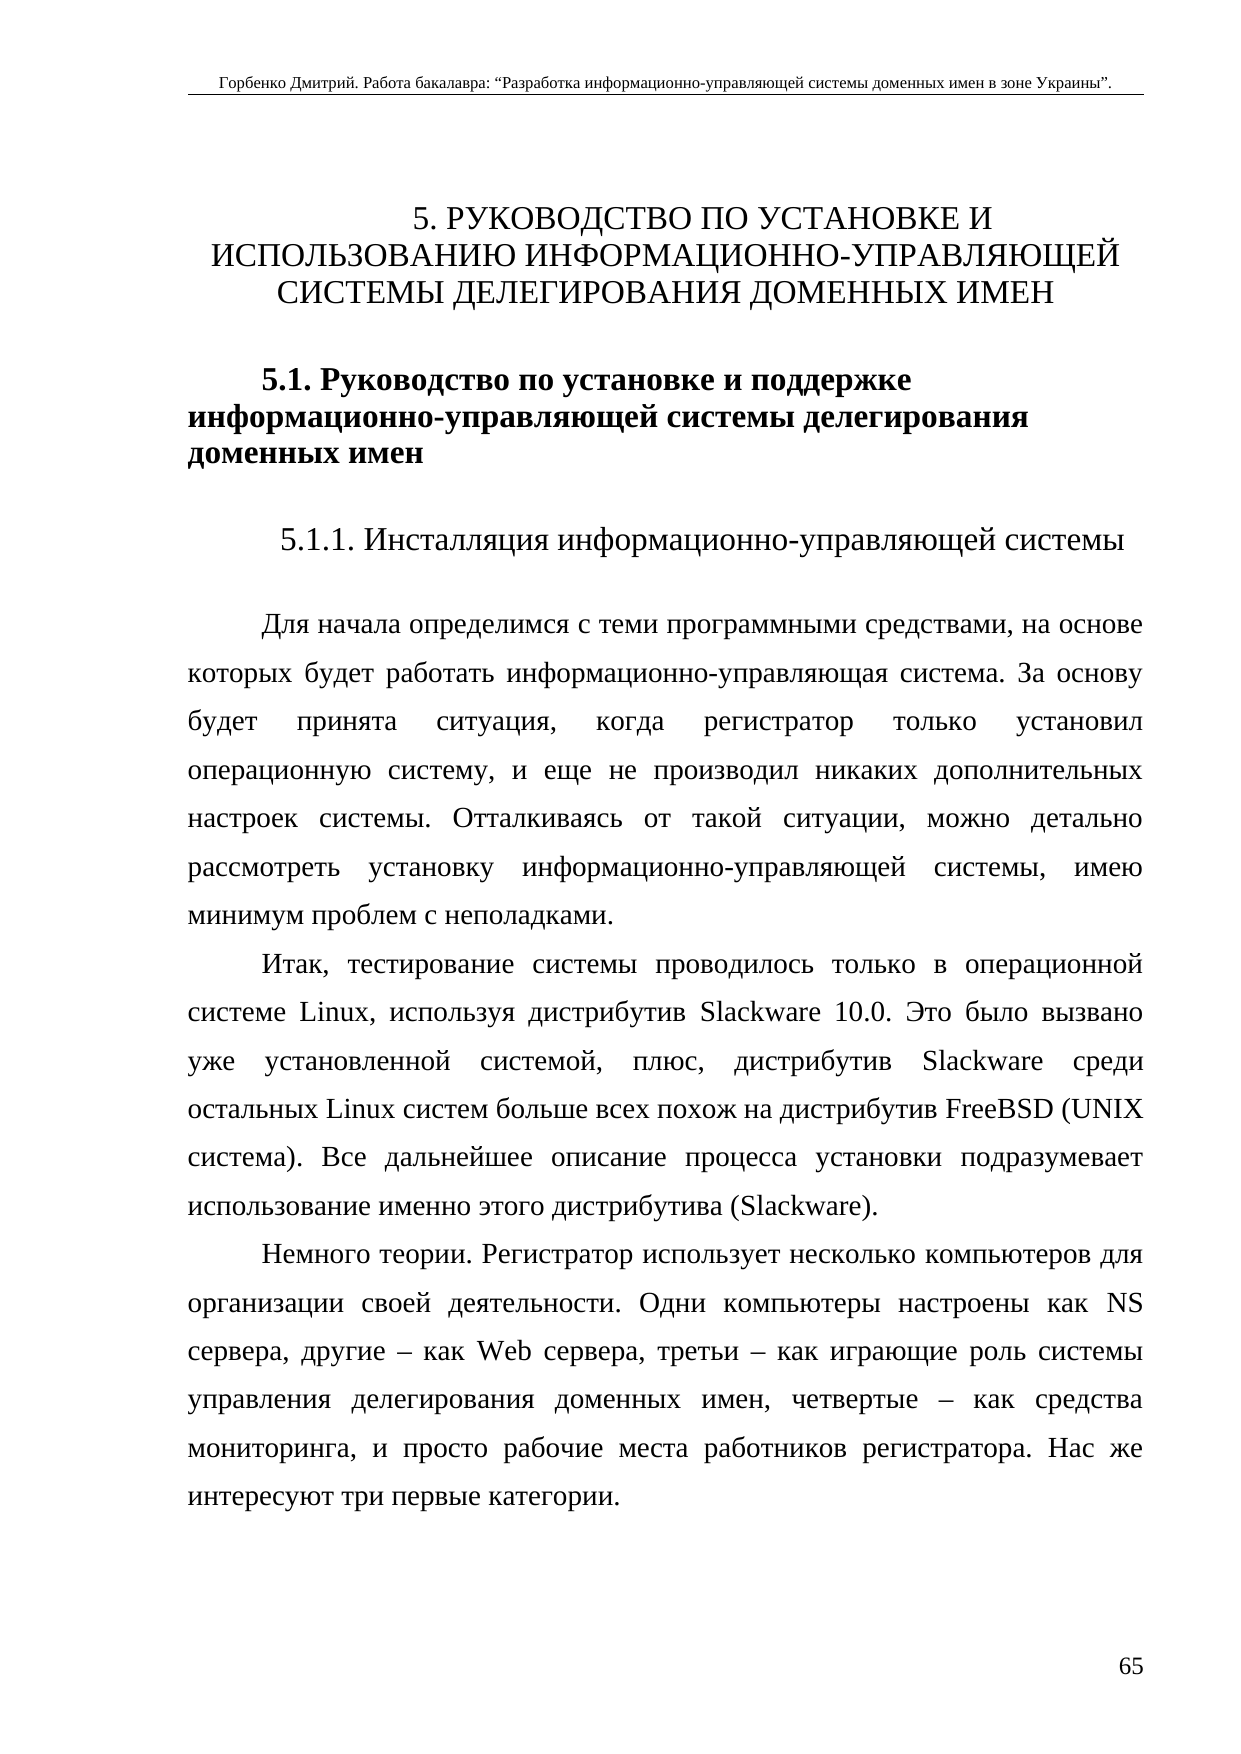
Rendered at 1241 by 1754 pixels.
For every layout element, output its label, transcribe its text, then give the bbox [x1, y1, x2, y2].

text Немного теории. Регистратор использует несколько компьютеров для организации своей деятельности. Одни компьютеры настроены как NS сервера, другие – как Web сервера, третьи – как играющие роль системы управления делегирования доменных имен, четвертые – как средства мониторинга, и просто рабочие места работников регистратора. Нас же интересуют три первые категории. [187, 1238, 1144, 1512]
text Для начала определимся с теми программными средствами, на основе которых будет работать информационно-управляющая система. За основу будет принята ситуация, когда регистратор только установил операционную систему, и еще не производил никаких дополнительных настроек системы. Отталкиваясь от такой ситуации, можно детально рассмотреть установку информационно-управляющей системы, имею минимум проблем с неполадками. [187, 608, 1144, 931]
text 5.1. Руководство по установке и поддержке информационно-управляющей системы делегирования доменных имен [187, 360, 1144, 471]
text 5. Руководство по установке и использованию информационно-управляющей системы делегирования доменных имен [187, 200, 1144, 310]
text Итак, тестирование системы проводилось только в операционной системе Linux, используя дистрибутив Slackware 10.0. Это было вызвано уже установленной системой, плюс, дистрибутив Slackware среди остальных Linux систем больше всех похож на дистрибутив FreeBSD (UNIX система). Все дальнейшее описание процесса установки подразумевает использование именно этого дистрибутива (Slackware). [187, 947, 1144, 1221]
text 5.1.1. Инсталляция информационно-управляющей системы [261, 521, 1144, 558]
